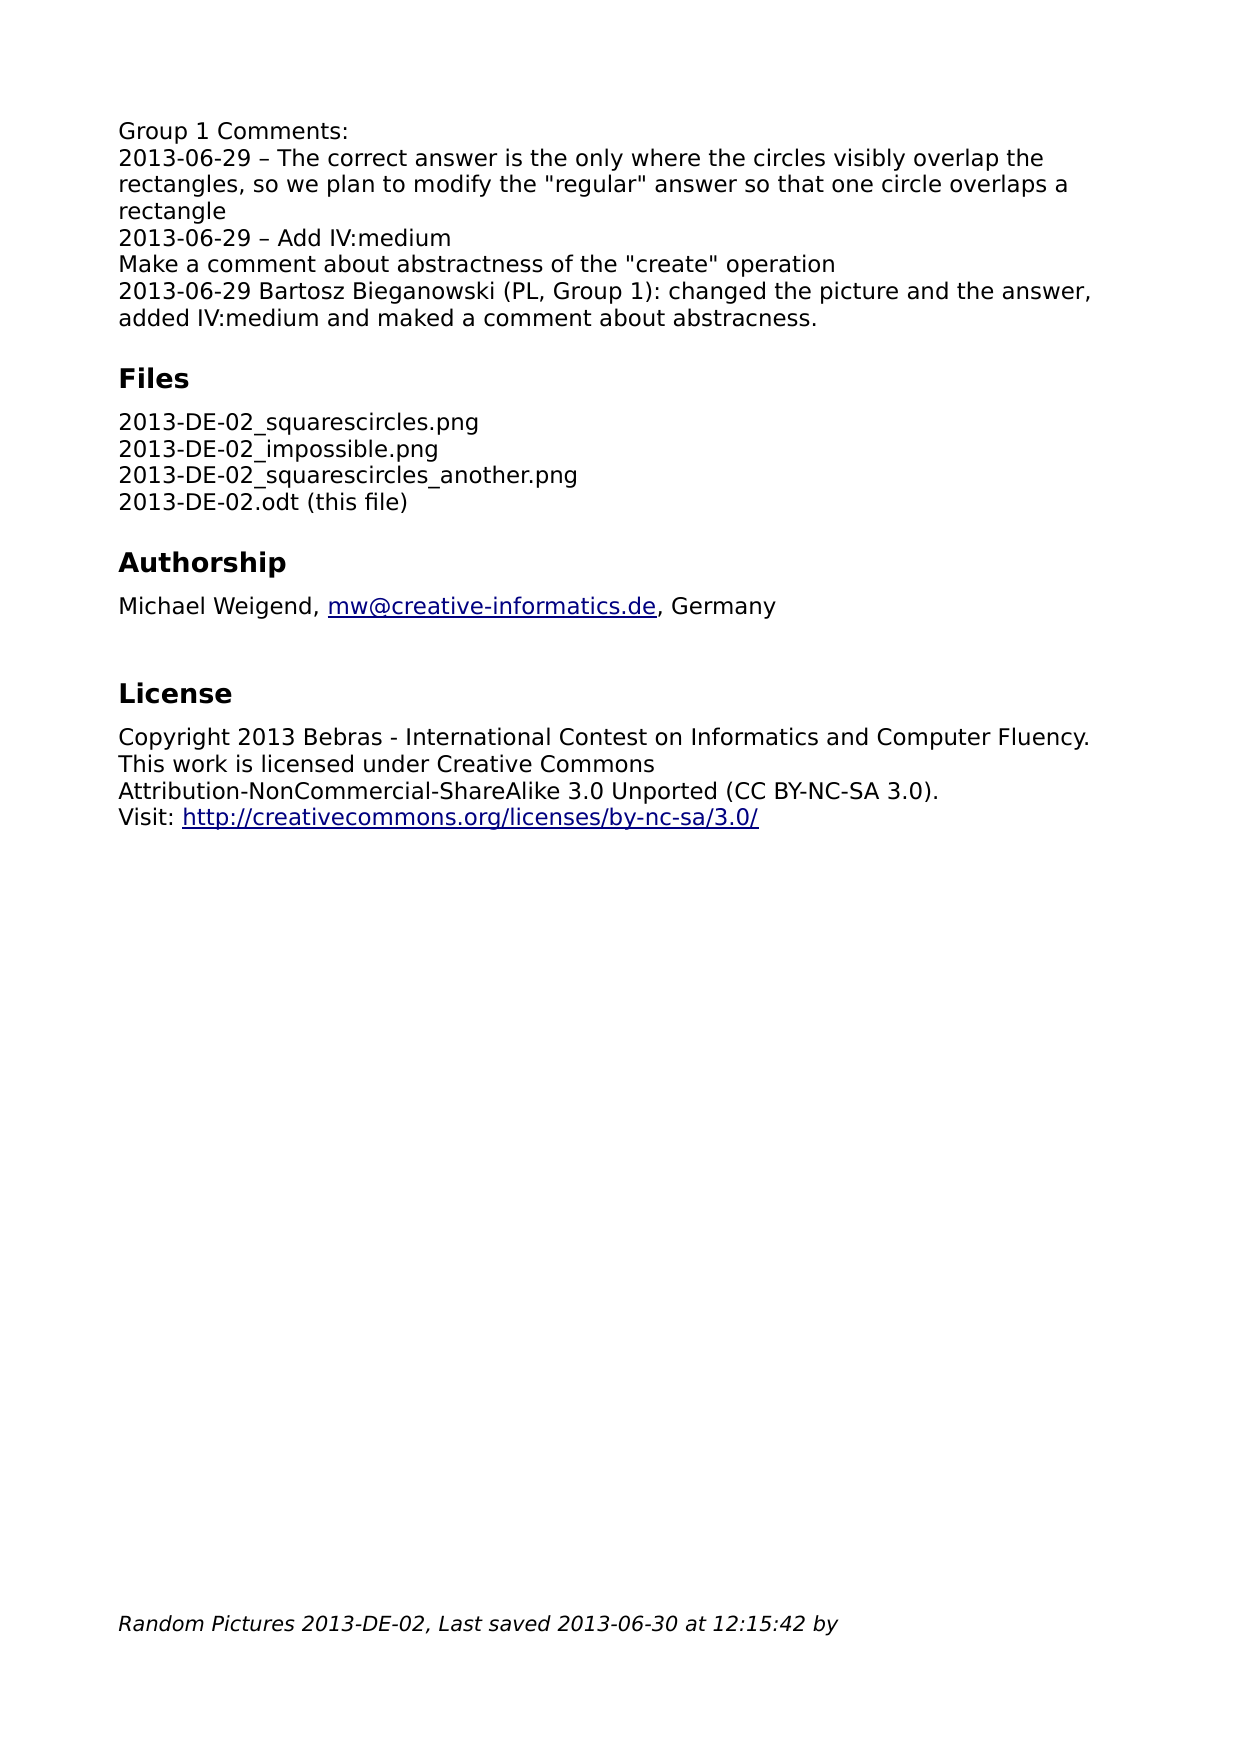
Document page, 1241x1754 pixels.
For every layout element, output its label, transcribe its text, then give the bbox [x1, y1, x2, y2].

subtitle License [118, 678, 1122, 710]
text This work is licensed under Creative Commons [118, 751, 1122, 778]
text 2013-06-29 – The correct answer is the only where the circles visibly overlap the rectangles, so we plan to modify the "regular" answer so that one circle overlaps a rectangle 2013-06-29 – Add IV:medium Make a comment about abstractness of the "create" operation [118, 145, 1122, 278]
text 2013-DE-02_impossible.png [118, 436, 1122, 462]
text Visit: http://creativecommons.org/licenses/by-nc-sa/3.0/ [118, 804, 1122, 831]
text 2013-DE-02_squarescircles_another.png [118, 462, 1122, 489]
subtitle Authorship [118, 547, 1122, 579]
text 2013-DE-02.odt (this file) [118, 489, 1122, 516]
text Attribution-NonCommercial-ShareAlike 3.0 Unported (CC BY-NC-SA 3.0). [118, 778, 1122, 804]
subtitle Files [118, 363, 1122, 394]
text 2013-DE-02_squarescircles.png [118, 409, 1122, 436]
text Group 1 Comments: [118, 118, 1122, 145]
text 2013-06-29 Bartosz Bieganowski (PL, Group 1): changed the picture and the answer, added IV:medium and maked a comment about abstracness. [118, 278, 1122, 331]
text Copyright 2013 Bebras - International Contest on Informatics and Computer Fluency. [118, 724, 1122, 751]
text Michael Weigend, mw@creative-informatics.de, Germany [118, 593, 1122, 620]
